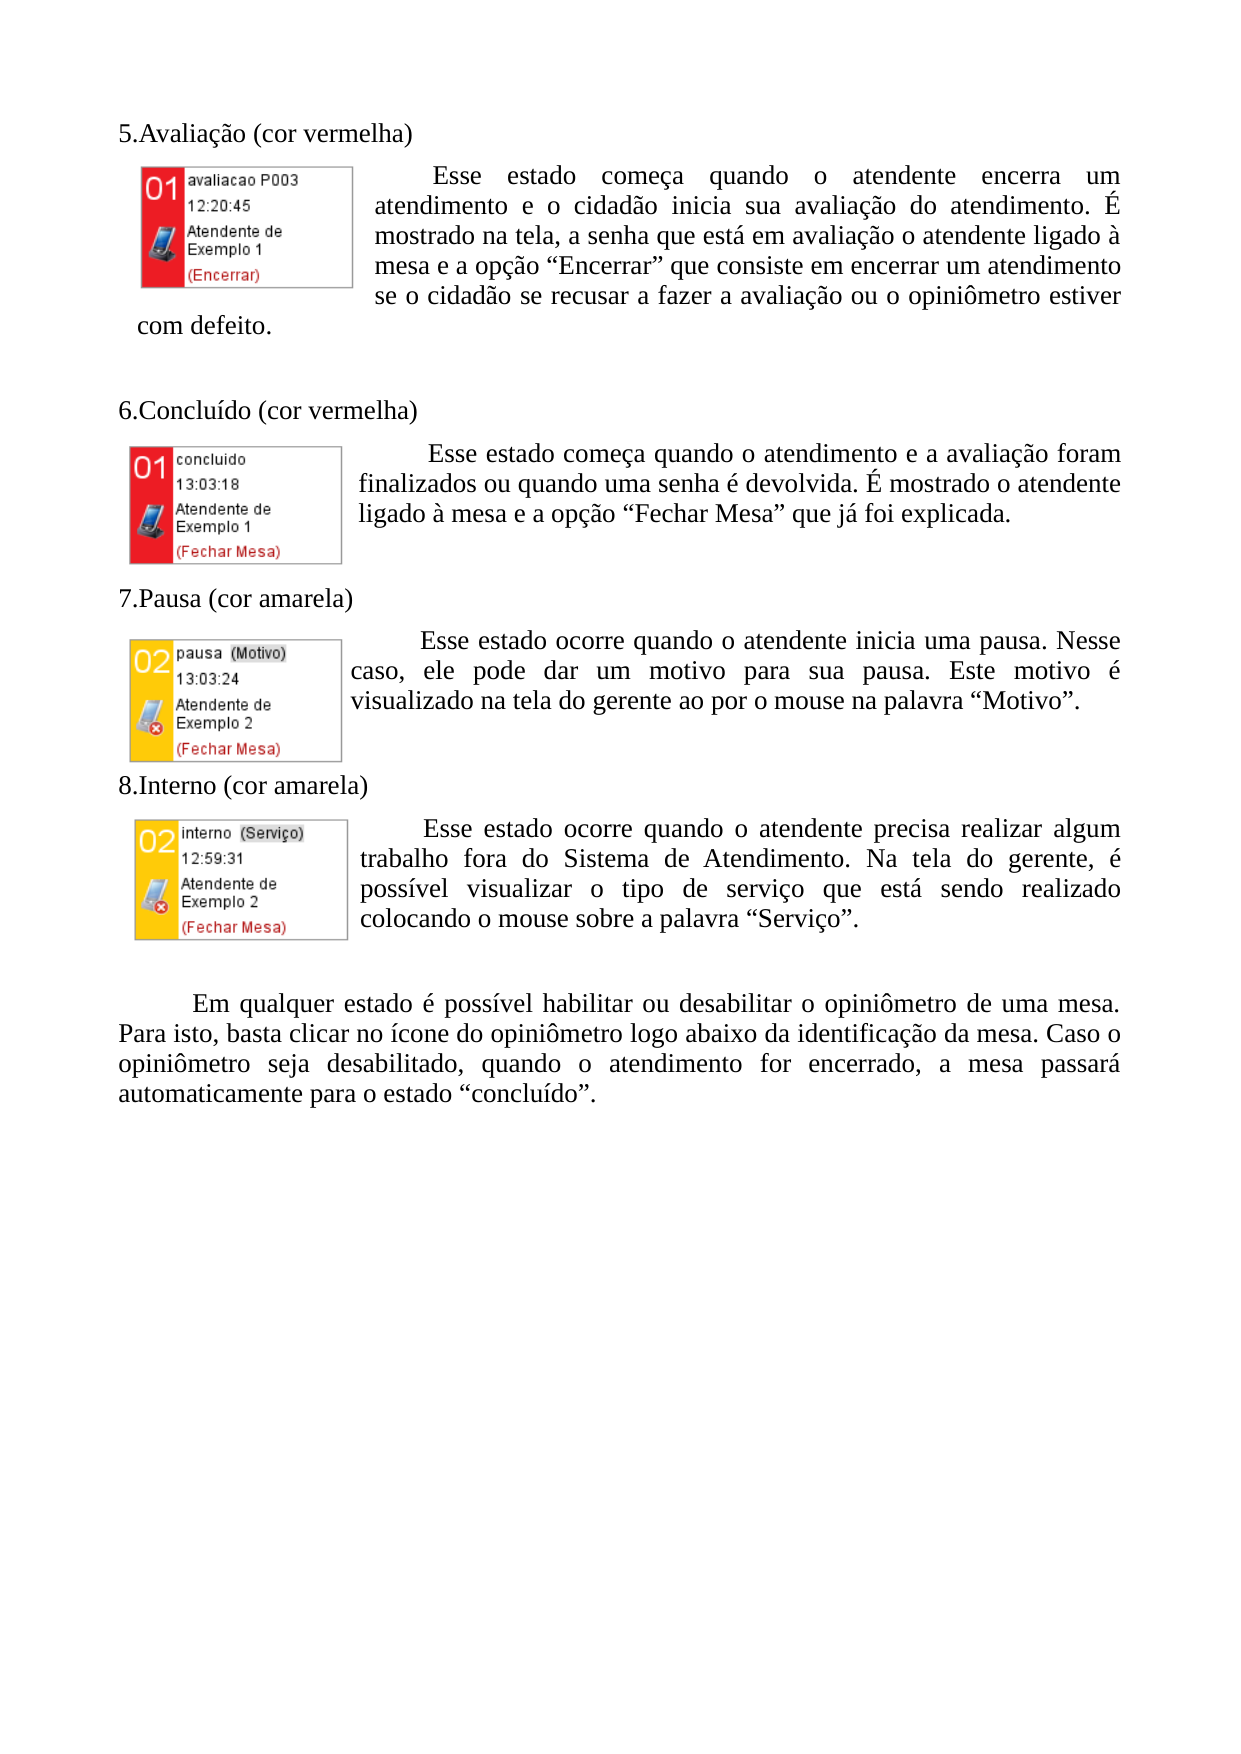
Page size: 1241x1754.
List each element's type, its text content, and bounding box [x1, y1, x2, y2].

text Esse estado começa quando o atendimento e a avaliação foram finalizados ou quando uma senha é devolvida. É mostrado o atendente ligado à mesa e a opção “Fechar Mesa” que já foi explicada. [132, 438, 1122, 528]
text 6.Concluído (cor vermelha) [118, 396, 1122, 426]
text 8.Interno (cor amarela) [118, 771, 1122, 801]
text Esse estado começa quando o atendente encerra um atendimento e o cidadão inicia sua avaliação do atendimento. É mostrado na tela, a senha que está em avaliação o atendente ligado à mesa e a opção “Encerrar” que consiste em encerrar um atendimento se o cidadão se recusar a fazer a avaliação ou o opiniômetro estiver com defeito. [137, 161, 1122, 341]
picture [137, 164, 356, 291]
picture [128, 446, 344, 567]
text Em qualquer estado é possível habilitar ou desabilitar o opiniômetro de uma mesa. Para isto, basta clicar no ícone do opiniômetro logo abaixo da identificação da mesa. Caso o opiniômetro seja desabilitado, quando o atendimento for encerrado, a mesa passará automaticamente para o estado “concluído”. [118, 988, 1122, 1108]
text 5.Avaliação (cor vermelha) [118, 118, 1122, 148]
text 7.Pausa (cor amarela) [118, 583, 1122, 613]
text Esse estado ocorre quando o atendente precisa realizar algum trabalho fora do Sistema de Atendimento. Na tela do gerente, é possível visualizar o tipo de serviço que está sendo realizado colocando o mouse sobre a palavra “Serviço”. [127, 813, 1122, 933]
picture [132, 817, 351, 943]
text Esse estado ocorre quando o atendente inicia uma pausa. Nesse caso, ele pode dar um motivo para sua pausa. Este motivo é visualizado na tela do gerente ao por o mouse na palavra “Motivo”. [124, 626, 1122, 716]
picture [127, 638, 344, 765]
